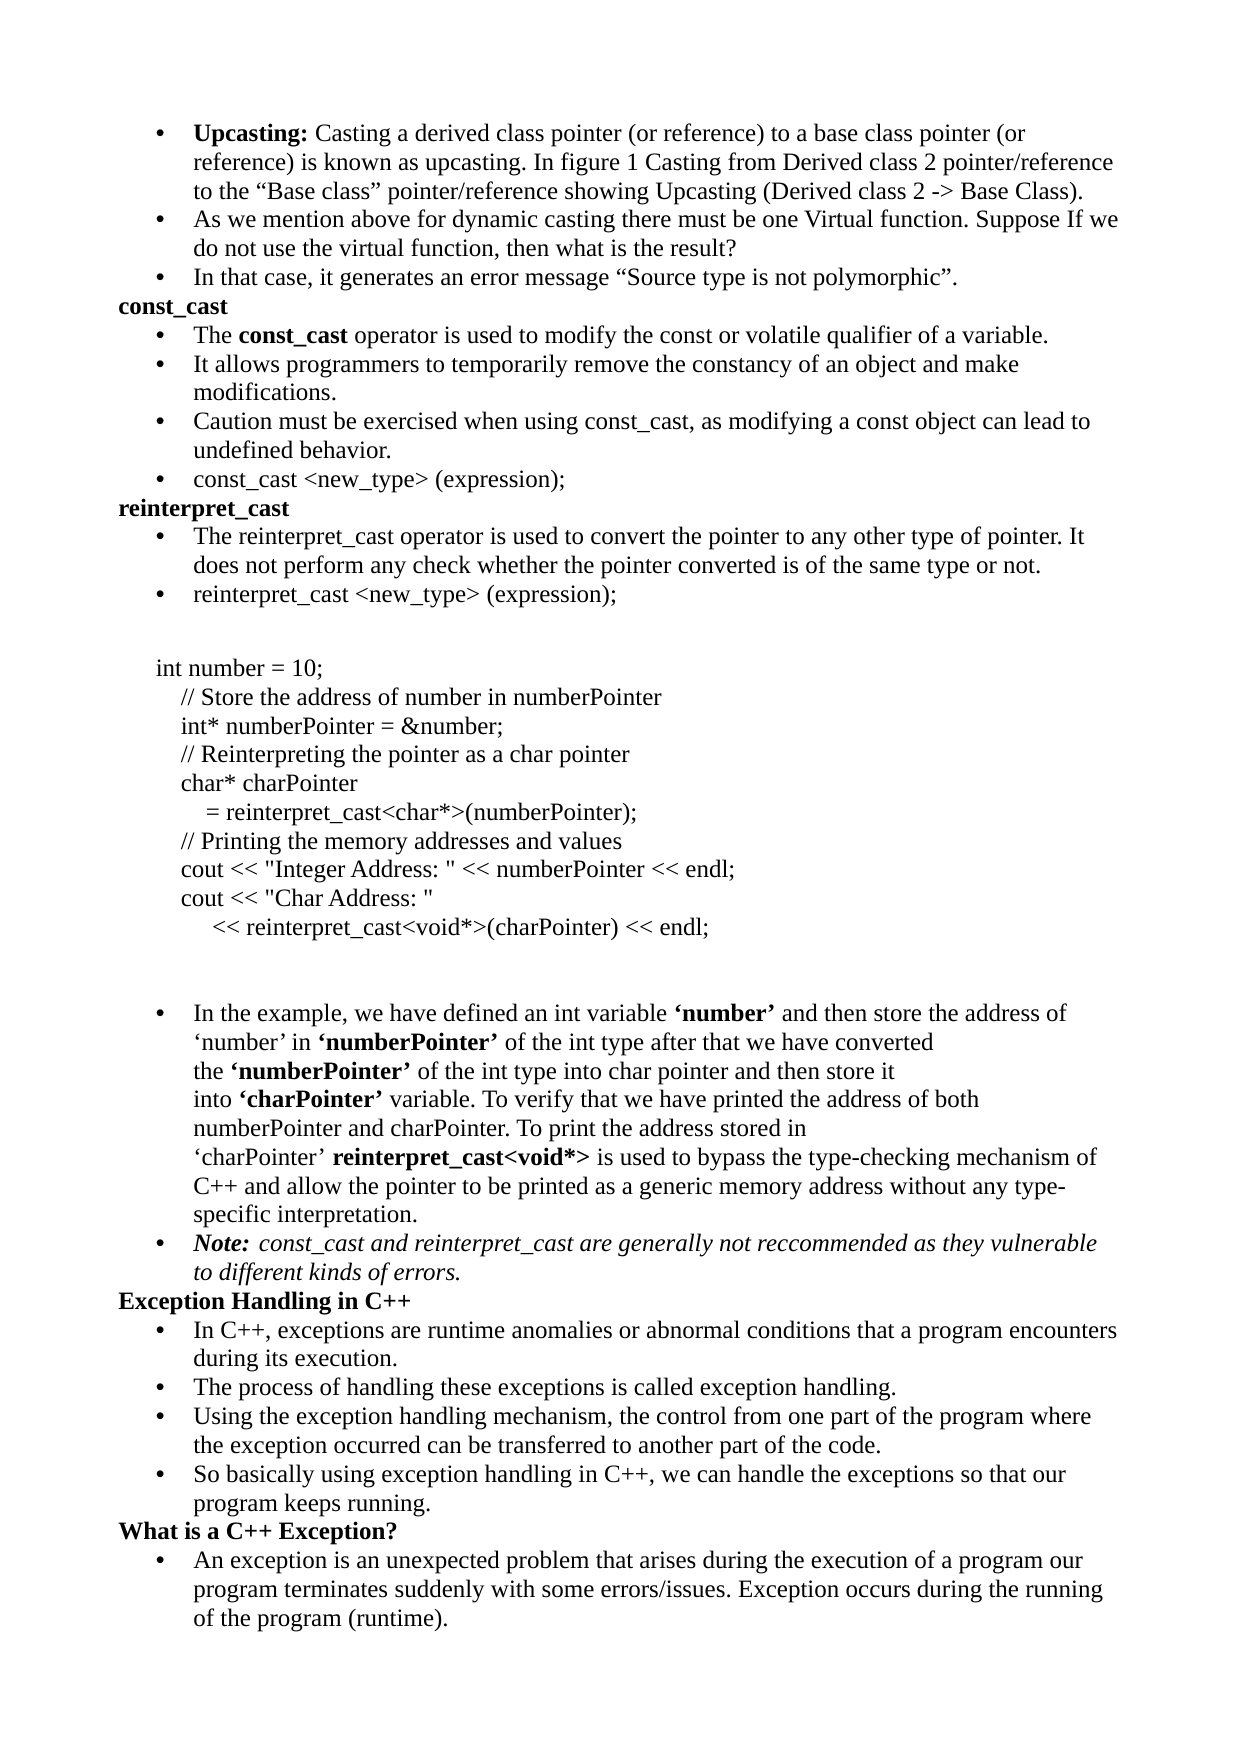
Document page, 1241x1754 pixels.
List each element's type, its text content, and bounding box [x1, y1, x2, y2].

list Using the exception handling mechanism, the control from one part of the program where the exception occurred can be transferred to another part of the code. [156, 1401, 1122, 1459]
list The const_cast operator is used to modify the const or volatile qualifier of a variable. [156, 320, 1122, 348]
text What is a C++ Exception? [118, 1516, 1122, 1545]
text char* charPointer [156, 768, 1122, 797]
list Caution must be exercised when using const_cast, as modifying a const object can lead to undefined behavior. [156, 406, 1122, 464]
text reinterpret_cast [118, 493, 1122, 521]
list In the example, we have defined an int variable ‘number’ and then store the address of ‘number’ in ‘numberPointer’ of the int type after that we have converted the ‘numberPointer’ of the int type into char pointer and then store it into ‘charPointer’ variable. To verify that we have printed the address of both numberPointer and charPointer. To print the address stored in ‘charPointer’ reinterpret_cast<void*> is used to bypass the type-checking mechanism of C++ and allow the pointer to be printed as a generic memory address without any type-specific interpretation. [156, 998, 1122, 1228]
text cout << "Char Address: " [156, 883, 1122, 912]
list Upcasting: Casting a derived class pointer (or reference) to a base class pointer (or reference) is known as upcasting. In figure 1 Casting from Derived class 2 pointer/reference to the “Base class” pointer/reference showing Upcasting (Derived class 2 -> Base Class). [156, 118, 1122, 204]
text const_cast [118, 291, 1122, 320]
list In C++, exceptions are runtime anomalies or abnormal conditions that a program encounters during its execution. [156, 1315, 1122, 1372]
list It allows programmers to temporarily remove the constancy of an object and make modifications. [156, 348, 1122, 406]
list The process of handling these exceptions is called exception handling. [156, 1372, 1122, 1401]
list So basically using exception handling in C++, we can handle the exceptions so that our program keeps running. [156, 1459, 1122, 1516]
text int number = 10; [156, 653, 1122, 682]
list In that case, it generates an error message “Source type is not polymorphic”. [156, 262, 1122, 291]
text int* numberPointer = &number; [156, 711, 1122, 739]
text << reinterpret_cast<void*>(charPointer) << endl; [156, 912, 1122, 941]
list Note: const_cast and reinterpret_cast are generally not reccommended as they vulnerable to different kinds of errors. [156, 1228, 1122, 1286]
list reinterpret_cast <new_type> (expression); [156, 579, 1122, 608]
text cout << "Integer Address: " << numberPointer << endl; [156, 854, 1122, 883]
text // Store the address of number in numberPointer [156, 682, 1122, 711]
text // Printing the memory addresses and values [156, 826, 1122, 854]
list The reinterpret_cast operator is used to convert the pointer to any other type of pointer. It does not perform any check whether the pointer converted is of the same type or not. [156, 521, 1122, 579]
text // Reinterpreting the pointer as a char pointer [156, 739, 1122, 768]
list An exception is an unexpected problem that arises during the execution of a program our program terminates suddenly with some errors/issues. Exception occurs during the running of the program (runtime). [156, 1545, 1122, 1631]
list const_cast <new_type> (expression); [156, 464, 1122, 493]
list As we mention above for dynamic casting there must be one Virtual function. Suppose If we do not use the virtual function, then what is the result? [156, 204, 1122, 262]
text = reinterpret_cast<char*>(numberPointer); [156, 797, 1122, 826]
text Exception Handling in C++ [118, 1286, 1122, 1315]
